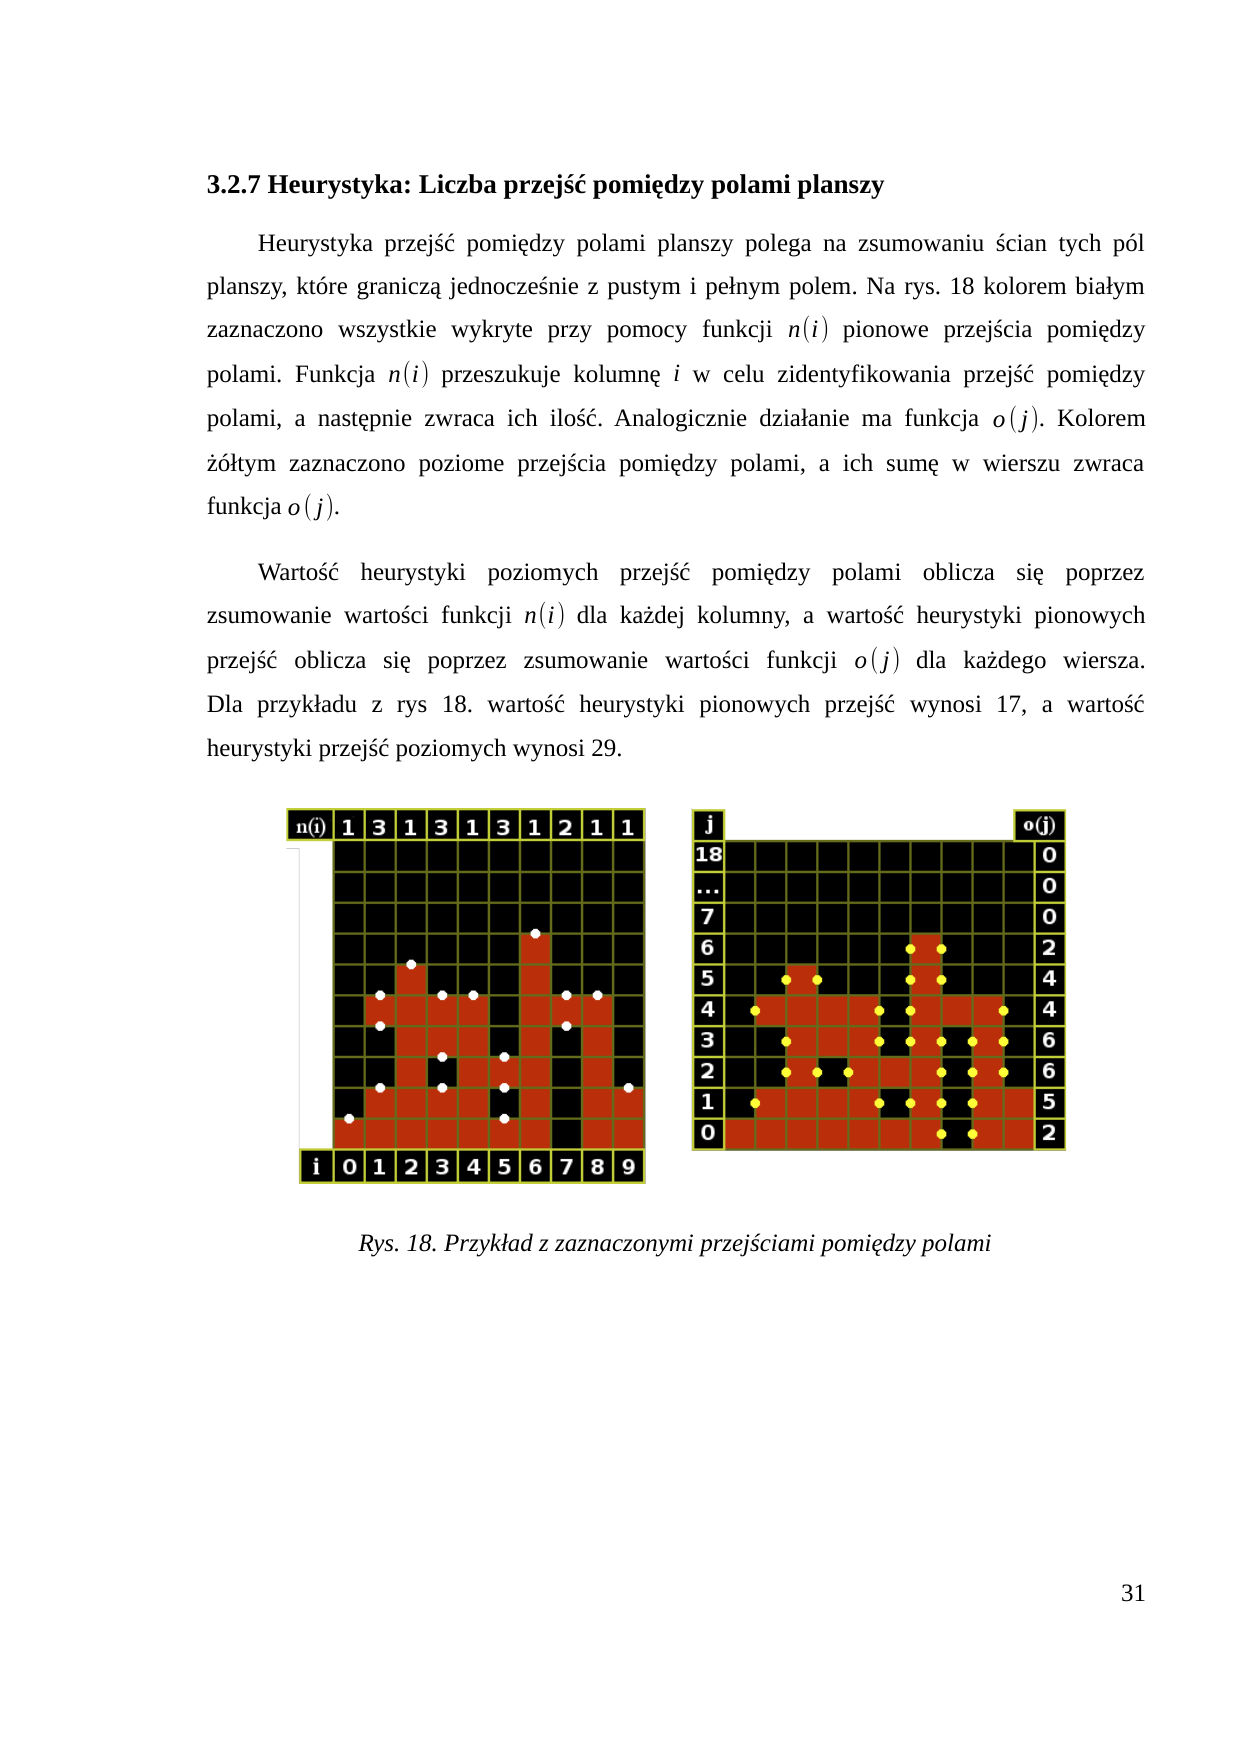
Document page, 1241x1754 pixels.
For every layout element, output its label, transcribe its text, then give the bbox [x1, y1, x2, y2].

text Wartość heurystyki poziomych przejść pomiędzy polami oblicza się poprzez zsumowanie wartości funkcji dla każdej kolumny, a wartość heurystyki pionowych przejść oblicza się poprzez zsumowanie wartości funkcji dla każdego wiersza. Dla przykładu z rys 18. wartość heurystyki pionowych przejść wynosi 17, a wartość heurystyki przejść poziomych wynosi 29. [207, 557, 1146, 761]
subtitle 3.2.7 Heurystyka: Liczba przejść pomiędzy polami planszy [207, 168, 1146, 199]
text Rys. 18. Przykład z zaznaczonymi przejściami pomiędzy polami [207, 1228, 1146, 1257]
picture [286, 808, 1067, 1184]
text Heurystyka przejść pomiędzy polami planszy polega na zsumowaniu ścian tych pól planszy, które graniczą jednocześnie z pustym i pełnym polem. Na rys. 18 kolorem białym zaznaczono wszystkie wykryte przy pomocy funkcji pionowe przejścia pomiędzy polami. Funkcja przeszukuje kolumnę w celu zidentyfikowania przejść pomiędzy polami, a następnie zwraca ich ilość. Analogicznie działanie ma funkcja . Kolorem żółtym zaznaczono poziome przejścia pomiędzy polami, a ich sumę w wierszu zwraca funkcja . [207, 228, 1146, 522]
